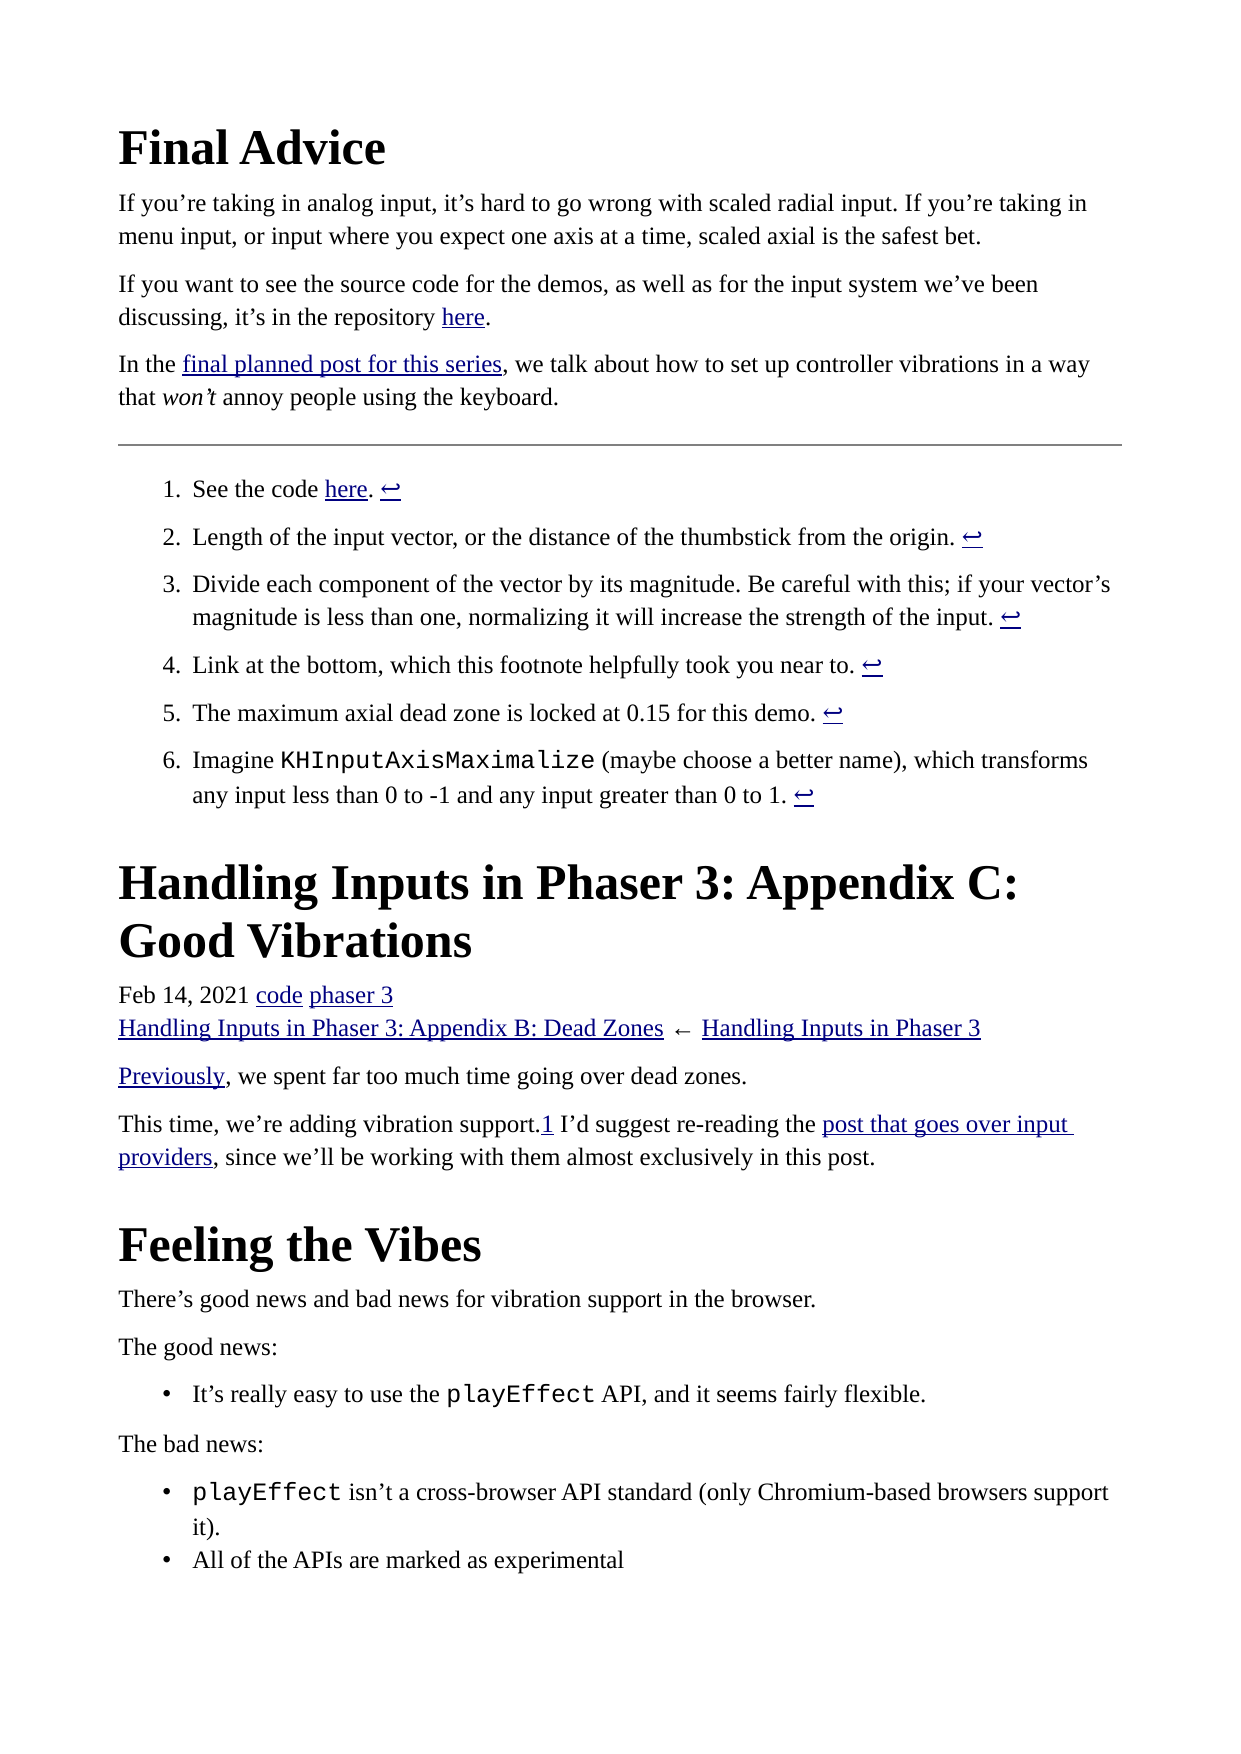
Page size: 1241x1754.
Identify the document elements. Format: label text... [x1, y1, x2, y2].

text Feb 14, 2021 code phaser 3 [118, 981, 1122, 1009]
list Imagine KHInputAxisMaximalize (maybe choose a better name), which transforms any input less than 0 to -1 and any input greater than 0 to 1. ↩︎ [162, 745, 1122, 809]
text In the final planned post for this series, we talk about how to set up controller vibrations in a way that won’t annoy people using the keyboard. [118, 349, 1122, 411]
subtitle Handling Inputs in Phaser 3: Appendix C: Good Vibrations [118, 853, 1122, 968]
text The bad news: [118, 1429, 1122, 1458]
list Link at the bottom, which this footnote helpfully took you near to. ↩︎ [162, 650, 1122, 679]
list Divide each component of the vector by its magnitude. Be careful with this; if your vector’s magnitude is less than one, normalizing it will increase the strength of the input. ↩︎ [162, 569, 1122, 631]
text If you want to see the source code for the demos, as well as for the input system we’ve been discussing, it’s in the repository here. [118, 269, 1122, 331]
text There’s good news and bad news for vibration support in the browser. [118, 1284, 1122, 1313]
list playEffect isn’t a cross-browser API standard (only Chromium-based browsers support it). [162, 1477, 1122, 1541]
text The good news: [118, 1332, 1122, 1361]
list Length of the input vector, or the distance of the thumbstick from the origin. ↩︎ [162, 522, 1122, 551]
text Previously, we spent far too much time going over dead zones. [118, 1061, 1122, 1090]
subtitle Feeling the Vibes [118, 1214, 1122, 1272]
list The maximum axial dead zone is locked at 0.15 for this demo. ↩︎ [162, 698, 1122, 726]
list It’s really easy to use the playEffect API, and it seems fairly flexible. [162, 1379, 1122, 1410]
list All of the APIs are marked as experimental [162, 1545, 1122, 1574]
text If you’re taking in analog input, it’s hard to go wrong with scaled radial input. If you’re taking in menu input, or input where you expect one axis at a time, scaled axial is the safest bet. [118, 188, 1122, 250]
text Handling Inputs in Phaser 3: Appendix B: Dead Zones ← Handling Inputs in Phaser 3 [118, 1013, 1122, 1042]
subtitle Final Advice [118, 118, 1122, 176]
text This time, we’re adding vibration support.1 I’d suggest re-reading the post that goes over input providers, since we’ll be working with them almost exclusively in this post. [118, 1109, 1122, 1171]
list See the code here. ↩︎ [162, 474, 1122, 503]
